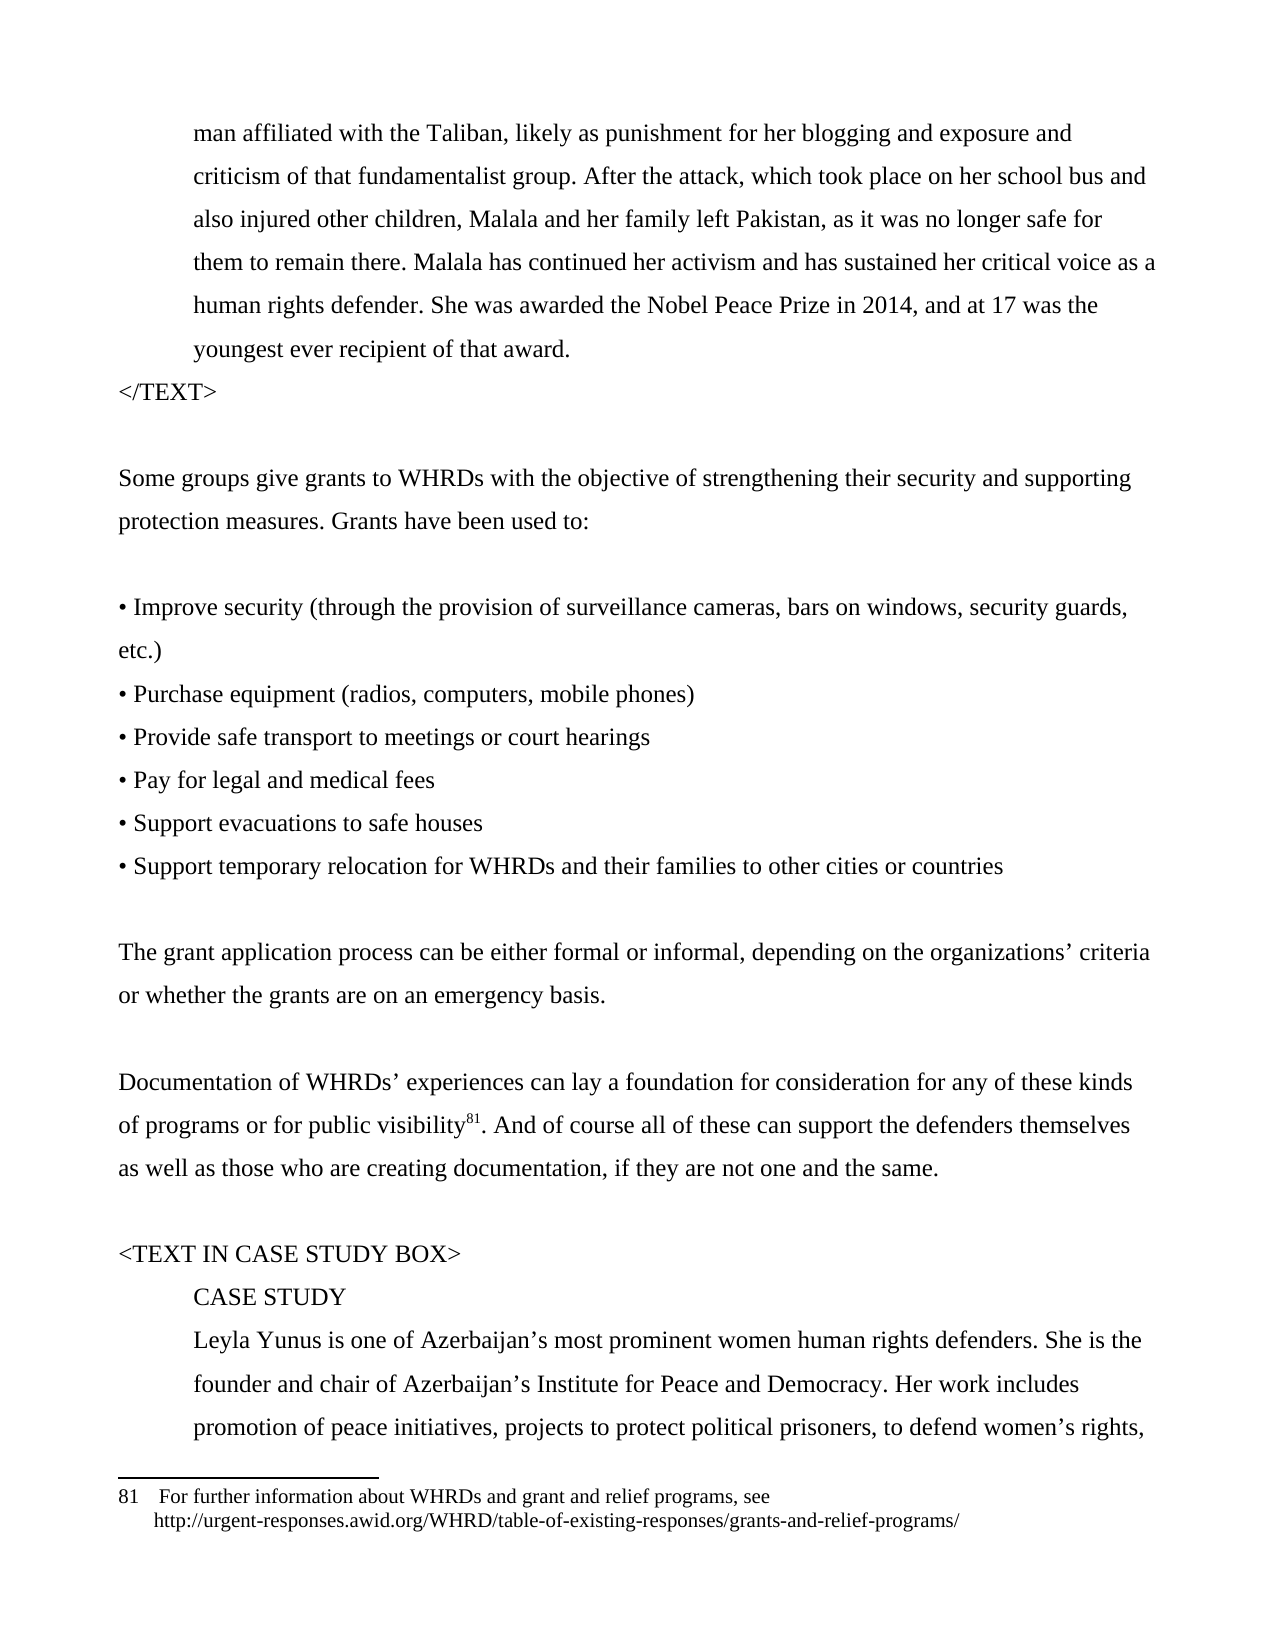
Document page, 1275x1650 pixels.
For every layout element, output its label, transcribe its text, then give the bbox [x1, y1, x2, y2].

text Leyla Yunus is one of Azerbaijan’s most prominent women human rights defenders. She is the founder and chair of Azerbaijan’s Institute for Peace and Democracy. Her work includes promotion of peace initiatives, projects to protect political prisoners, to defend women’s rights, [193, 1326, 1157, 1441]
text protection measures. Grants have been used to: [118, 506, 1157, 535]
text The grant application process can be either formal or informal, depending on the organizations’ criteria or whether the grants are on an emergency basis. [118, 937, 1157, 1009]
text Some groups give grants to WHRDs with the objective of strengthening their security and supporting [118, 463, 1157, 492]
text For further information about WHRDs and grant and relief programs, see http://urgent-responses.awid.org/WHRD/table-of-existing-responses/grants-and-relief-programs/ [118, 1484, 1157, 1532]
text Documentation of WHRDs’ experiences can lay a foundation for consideration for any of these kinds of programs or for public visibility. And of course all of these can support the defenders themselves as well as those who are creating documentation, if they are not one and the same. [118, 1067, 1157, 1182]
text • Improve security (through the provision of surveillance cameras, bars on windows, security guards, etc.) [118, 592, 1157, 664]
text </TEXT> [118, 377, 1157, 406]
text • Provide safe transport to meetings or court hearings [118, 722, 1157, 751]
text • Support temporary relocation for WHRDs and their families to other cities or countries [118, 851, 1157, 880]
text • Purchase equipment (radios, computers, mobile phones) [118, 679, 1157, 707]
text • Support evacuations to safe houses [118, 808, 1157, 837]
text • Pay for legal and medical fees [118, 765, 1157, 794]
text <TEXT IN CASE STUDY BOX> [118, 1239, 1157, 1268]
text CASE STUDY [193, 1282, 1157, 1311]
text man affiliated with the Taliban, likely as punishment for her blogging and exposure and criticism of that fundamentalist group. After the attack, which took place on her school bus and also injured other children, Malala and her family left Pakistan, as it was no longer safe for them to remain there. Malala has continued her activism and has sustained her critical voice as a human rights defender. She was awarded the Nobel Peace Prize in 2014, and at 17 was the youngest ever recipient of that award. [193, 118, 1157, 362]
